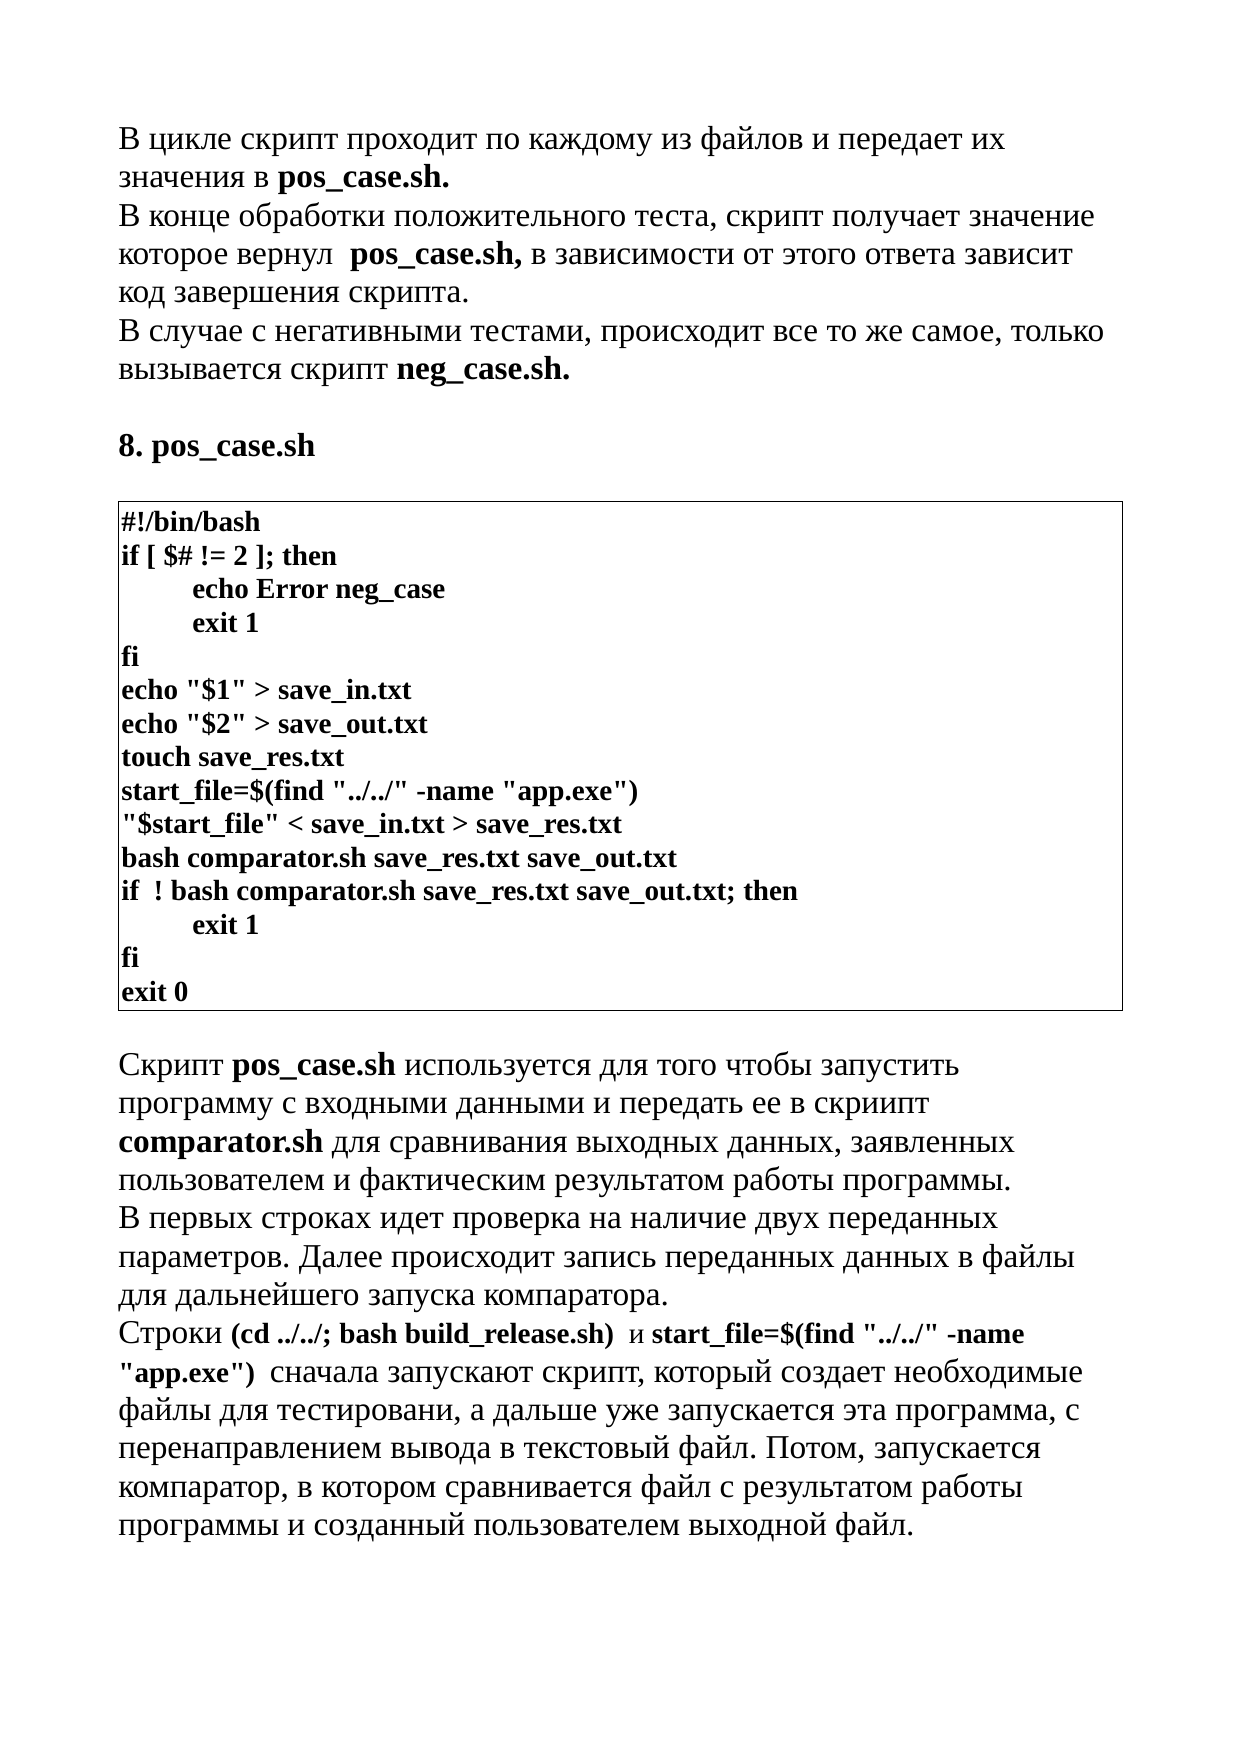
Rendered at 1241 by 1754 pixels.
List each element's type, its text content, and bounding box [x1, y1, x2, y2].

text #!/bin/bash [119, 502, 1122, 535]
text В первых строках идет проверка на наличие двух переданных параметров. Далее происходит запись переданных данных в файлы для дальнейшего запуска компаратора. [118, 1197, 1122, 1312]
text В случае с негативными тестами, происходит все то же самое, только вызывается скрипт neg_case.sh. [118, 310, 1122, 386]
text fi [119, 636, 1122, 669]
text Скрипт pos_case.sh используется для того чтобы запустить программу с входными данными и передать ее в скриипт comparator.sh для сравнивания выходных данных, заявленных пользователем и фактическим результатом работы программы. [118, 1044, 1122, 1197]
text Строки (cd ../../; bash build_release.sh) и start_file=$(find "../../" -name "app.exe") сначала запускают скрипт, который создает необходимые файлы для тестировани, а дальше уже запускается эта программа, с перенаправлением вывода в текстовый файл. Потом, запускается компаратор, в котором сравнивается файл с результатом работы программы и созданный пользователем выходной файл. [118, 1312, 1122, 1542]
text exit 1 [119, 904, 1122, 937]
text echo "$2" > save_out.txt [119, 703, 1122, 736]
text start_file=$(find "../../" -name "app.exe") [119, 770, 1122, 803]
text echo "$1" > save_in.txt [119, 669, 1122, 703]
text exit 0 [119, 971, 1122, 1010]
text touch save_res.txt [119, 736, 1122, 770]
text В конце обработки положительного теста, скрипт получает значение которое вернул pos_case.sh, в зависимости от этого ответа зависит код завершения скрипта. [118, 195, 1122, 310]
text if ! bash comparator.sh save_res.txt save_out.txt; then [119, 870, 1122, 904]
text В цикле скрипт проходит по каждому из файлов и передает их значения в pos_case.sh. [118, 118, 1122, 195]
text bash comparator.sh save_res.txt save_out.txt [119, 837, 1122, 870]
text 8. pos_case.sh [118, 425, 1122, 463]
text if [ $# != 2 ]; then [119, 535, 1122, 568]
text exit 1 [119, 602, 1122, 636]
text echo Error neg_case [119, 568, 1122, 602]
text "$start_file" < save_in.txt > save_res.txt [119, 803, 1122, 837]
text fi [119, 937, 1122, 971]
